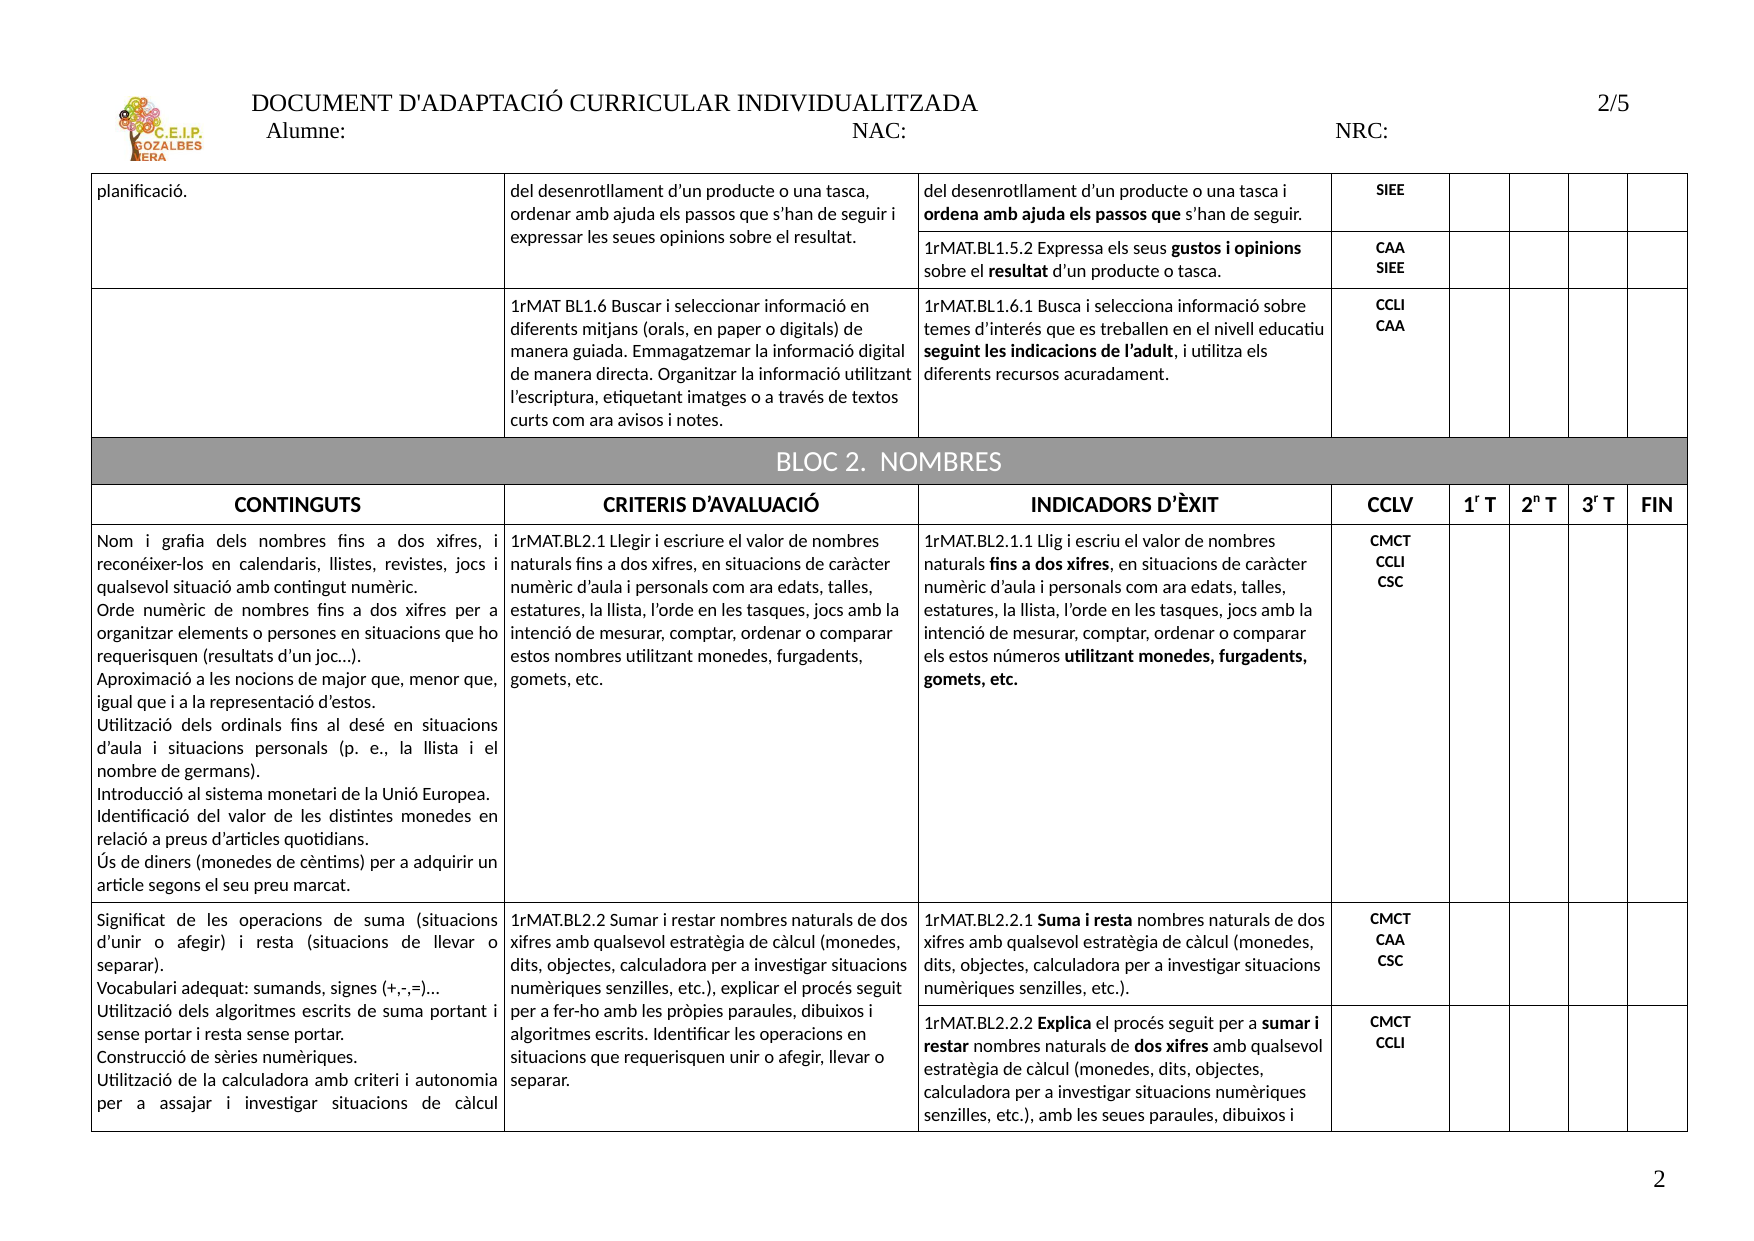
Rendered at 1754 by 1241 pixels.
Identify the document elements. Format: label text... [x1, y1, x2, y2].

table_cell [1450, 525, 1509, 902]
table_cell FIN [1628, 485, 1687, 524]
table_cell [1510, 525, 1568, 902]
table_cell 1rMAT.BL2.1 Llegir i escriure el valor de nombres naturals fins a dos xifres, en situacions de caràcter numèric d’aula i personals com ara edats, talles, estatures, la llista, l’orde en les tasques, jocs amb la intenció de mesurar, comptar, ordenar o comparar estos nombres utilitzant monedes, furgadents, gomets, etc. [505, 525, 918, 902]
table_cell [1569, 525, 1627, 902]
table_cell [1510, 1006, 1568, 1131]
table_cell 1rMAT.BL2.2 Sumar i restar nombres naturals de dos xifres amb qualsevol estratègia de càlcul (monedes, dits, objectes, calculadora per a investigar situacions numèriques senzilles, etc.), explicar el procés seguit per a fer-ho amb les pròpies paraules, dibuixos i algoritmes escrits. Identificar les operacions en situacions que requerisquen unir o afegir, llevar o separar. [505, 903, 918, 1131]
table_cell [1628, 525, 1687, 902]
table_cell 1rMAT.BL2.2.1 Suma i resta nombres naturals de dos xifres amb qualsevol estratègia de càlcul (monedes, dits, objectes, calculadora per a investigar situacions numèriques senzilles, etc.). [919, 903, 1331, 1005]
table_cell [1450, 903, 1509, 1005]
table_cell 1rMAT.BL2.2.2 Explica el procés seguit per a sumar i restar nombres naturals de dos xifres amb qualsevol estratègia de càlcul (monedes, dits, objectes, calculadora per a investigar situacions numèriques senzilles, etc.), amb les seues paraules, dibuixos i [919, 1006, 1331, 1131]
table_cell [1628, 289, 1687, 437]
table_cell CMCT CCLI CSC [1332, 525, 1449, 902]
table_cell [1569, 174, 1627, 231]
table_cell [1450, 232, 1509, 288]
table_cell del desenrotllament d’un producte o una tasca i ordena amb ajuda els passos que s’han de seguir. [919, 174, 1331, 231]
table_cell [1510, 232, 1568, 288]
table_cell [1510, 289, 1568, 437]
table_cell [1510, 174, 1568, 231]
table_cell 2n T [1510, 485, 1568, 524]
table_cell [1628, 232, 1687, 288]
table_cell CCLV [1332, 485, 1449, 524]
table_cell CONTINGUTS [92, 485, 504, 524]
table_cell 1r T [1450, 485, 1509, 524]
table_cell Nom i grafia dels nombres fins a dos xifres, i reconéixer-los en calendaris, llistes, revistes, jocs i qualsevol situació amb contingut numèric. Orde numèric de nombres fins a dos xifres per a organitzar elements o persones en situacions que ho requerisquen (resultats d’un joc…). Aproximació a les nocions de major que, menor que, igual que i a la representació d’estos. Utilització dels ordinals fins al desé en situacions d’aula i situacions personals (p. e., la llista i el nombre de germans). Introducció al sistema monetari de la Unió Europea. Identificació del valor de les distintes monedes en relació a preus d’articles quotidians. Ús de diners (monedes de cèntims) per a adquirir un article segons el seu preu marcat. [92, 525, 504, 902]
table_cell [1450, 289, 1509, 437]
table_cell INDICADORS D’ÈXIT [919, 485, 1331, 524]
table_cell CMCT CAA CSC [1332, 903, 1449, 1005]
table_cell [1450, 1006, 1509, 1131]
table_cell 1rMAT BL1.6 Buscar i seleccionar informació en diferents mitjans (orals, en paper o digitals) de manera guiada. Emmagatzemar la informació digital de manera directa. Organitzar la informació utilitzant l’escriptura, etiquetant imatges o a través de textos curts com ara avisos i notes. [505, 289, 918, 437]
table_cell CMCT CCLI [1332, 1006, 1449, 1131]
table_cell SIEE [1332, 174, 1449, 231]
table_cell del desenrotllament d’un producte o una tasca, ordenar amb ajuda els passos que s’han de seguir i expressar les seues opinions sobre el resultat. [505, 174, 918, 288]
table_cell [1569, 903, 1627, 1005]
table_cell [1569, 1006, 1627, 1131]
table_cell [1569, 232, 1627, 288]
table_cell 1rMAT.BL1.6.1 Busca i selecciona informació sobre temes d’interés que es treballen en el nivell educatiu seguint les indicacions de l’adult, i utilitza els diferents recursos acuradament. [919, 289, 1331, 437]
table_cell [1628, 903, 1687, 1005]
table_cell CRITERIS D’AVALUACIÓ [505, 485, 918, 524]
table_cell [92, 289, 504, 437]
table_cell [1628, 174, 1687, 231]
table_cell 1rMAT.BL1.5.2 Expressa els seus gustos i opinions sobre el resultat d’un producte o tasca. [919, 232, 1331, 288]
table_cell Significat de les operacions de suma (situacions d’unir o afegir) i resta (situacions de llevar o separar). Vocabulari adequat: sumands, signes (+,-,=)… Utilització dels algoritmes escrits de suma portant i sense portar i resta sense portar. Construcció de sèries numèriques. Utilització de la calculadora amb criteri i autonomia per a assajar i investigar situacions de càlcul [92, 903, 504, 1131]
table_cell [1510, 903, 1568, 1005]
table_cell 3r T [1569, 485, 1627, 524]
table_cell CCLI CAA [1332, 289, 1449, 437]
table_cell CAA SIEE [1332, 232, 1449, 288]
table_cell planificació. [92, 174, 504, 288]
table_cell [1569, 289, 1627, 437]
table_cell BLOC 2. NOMBRES [92, 438, 1687, 484]
table_cell [1628, 1006, 1687, 1131]
table_cell [1450, 174, 1509, 231]
table_cell 1rMAT.BL2.1.1 Llig i escriu el valor de nombres naturals fins a dos xifres, en situacions de caràcter numèric d’aula i personals com ara edats, talles, estatures, la llista, l’orde en les tasques, jocs amb la intenció de mesurar, comptar, ordenar o comparar els estos números utilitzant monedes, furgadents, gomets, etc. [919, 525, 1331, 902]
picture [115, 96, 205, 161]
